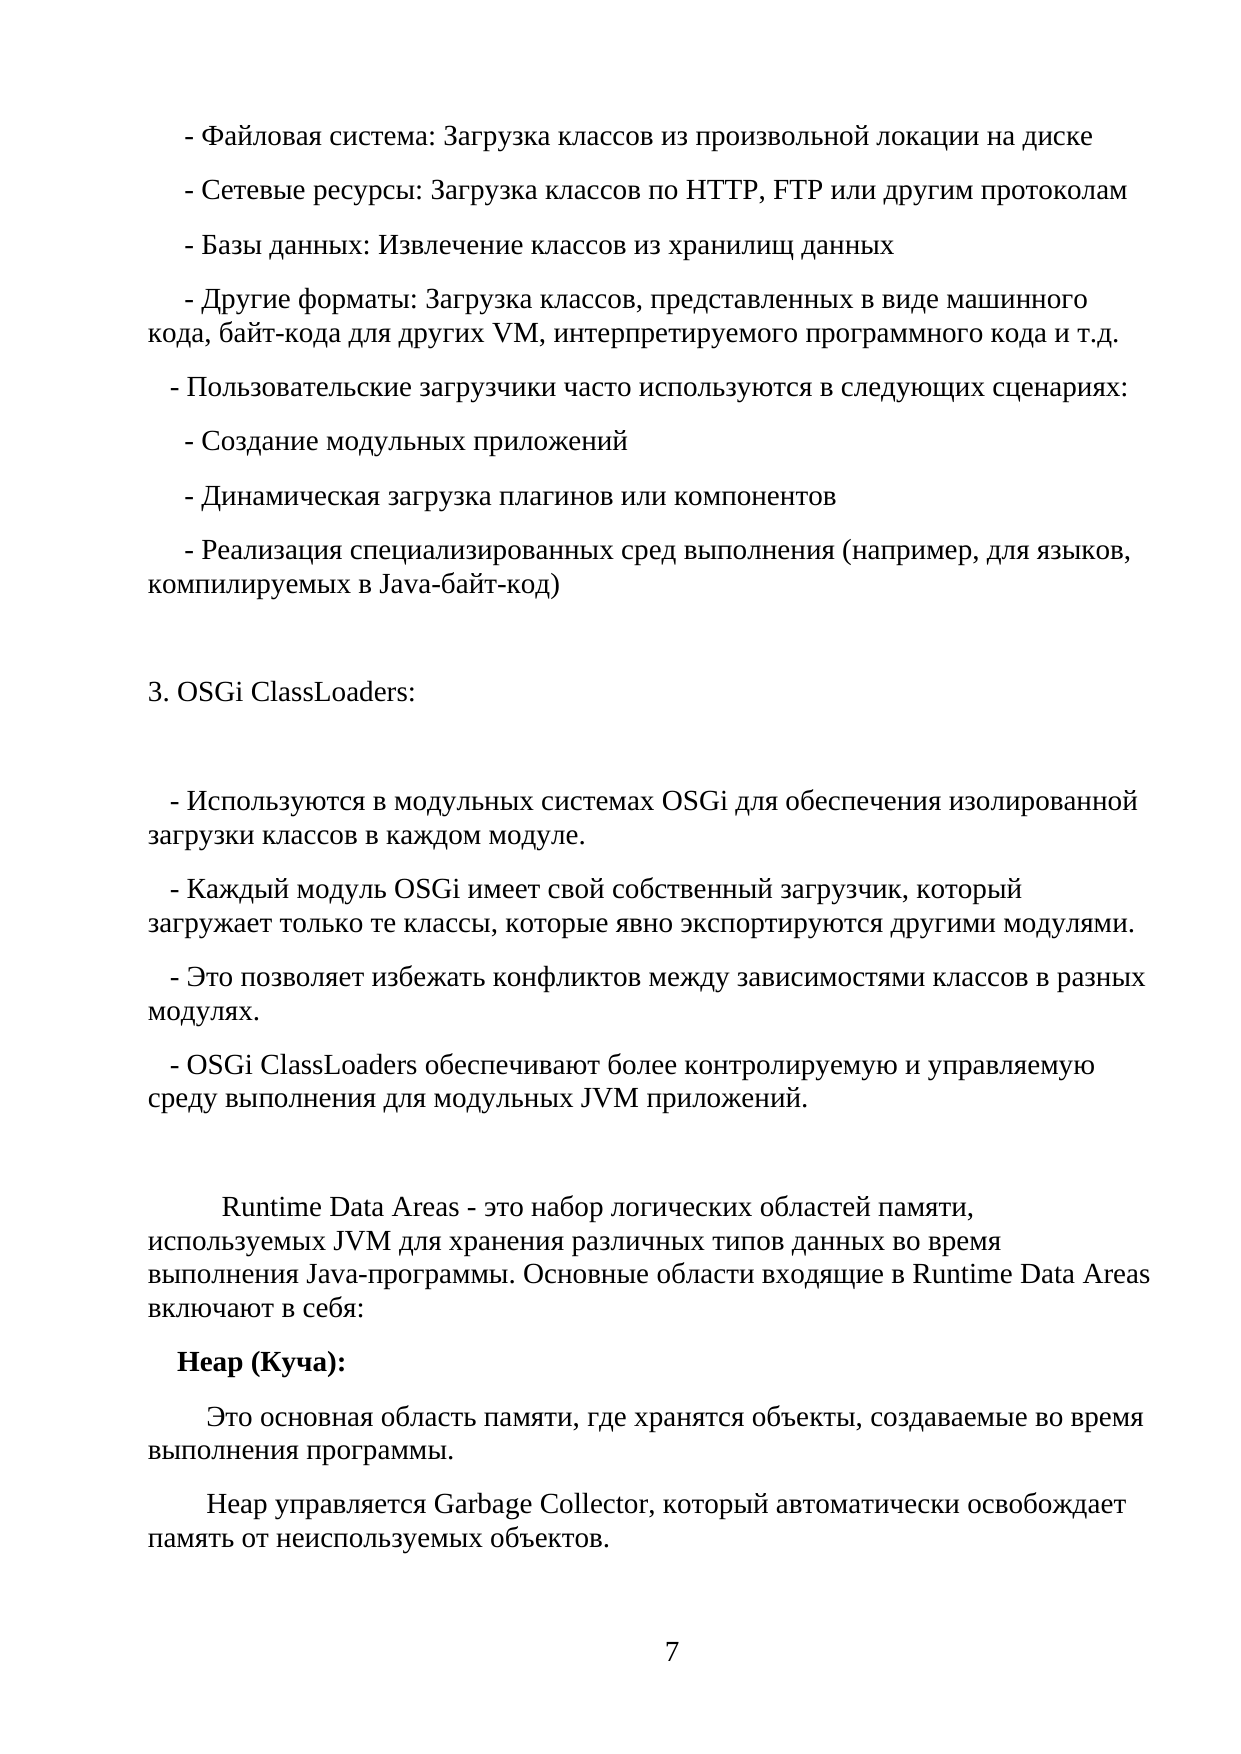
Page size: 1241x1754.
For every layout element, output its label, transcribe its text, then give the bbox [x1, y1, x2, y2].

text - Другие форматы: Загрузка классов, представленных в виде машинного кода, байт-кода для других VM, интерпретируемого программного кода и т.д. [148, 281, 1152, 348]
text Heap (Куча): [148, 1344, 1152, 1378]
text Heap управляется Garbage Collector, который автоматически освобождает память от неиспользуемых объектов. [148, 1487, 1152, 1554]
text - Базы данных: Извлечение классов из хранилищ данных [148, 227, 1152, 260]
text - Создание модульных приложений [148, 423, 1152, 457]
text Runtime Data Areas - это набор логических областей памяти, используемых JVM для хранения различных типов данных во время выполнения Java-программы. Основные области входящие в Runtime Data Areas включают в себя: [148, 1189, 1152, 1323]
text Это основная область памяти, где хранятся объекты, создаваемые во время выполнения программы. [148, 1399, 1152, 1466]
text - Используются в модульных системах OSGi для обеспечения изолированной загрузки классов в каждом модуле. [148, 783, 1152, 850]
text - Сетевые ресурсы: Загрузка классов по HTTP, FTP или другим протоколам [148, 172, 1152, 206]
text - Файловая система: Загрузка классов из произвольной локации на диске [148, 118, 1152, 152]
text - Пользовательские загрузчики часто используются в следующих сценариях: [148, 369, 1152, 403]
text - OSGi ClassLoaders обеспечивают более контролируемую и управляемую среду выполнения для модульных JVM приложений. [148, 1047, 1152, 1114]
text - Это позволяет избежать конфликтов между зависимостями классов в разных модулях. [148, 959, 1152, 1026]
text - Реализация специализированных сред выполнения (например, для языков, компилируемых в Java-байт-код) [148, 532, 1152, 599]
text - Динамическая загрузка плагинов или компонентов [148, 478, 1152, 511]
text - Каждый модуль OSGi имеет свой собственный загрузчик, который загружает только те классы, которые явно экспортируются другими модулями. [148, 871, 1152, 938]
text 3. OSGi ClassLoaders: [148, 674, 1152, 708]
